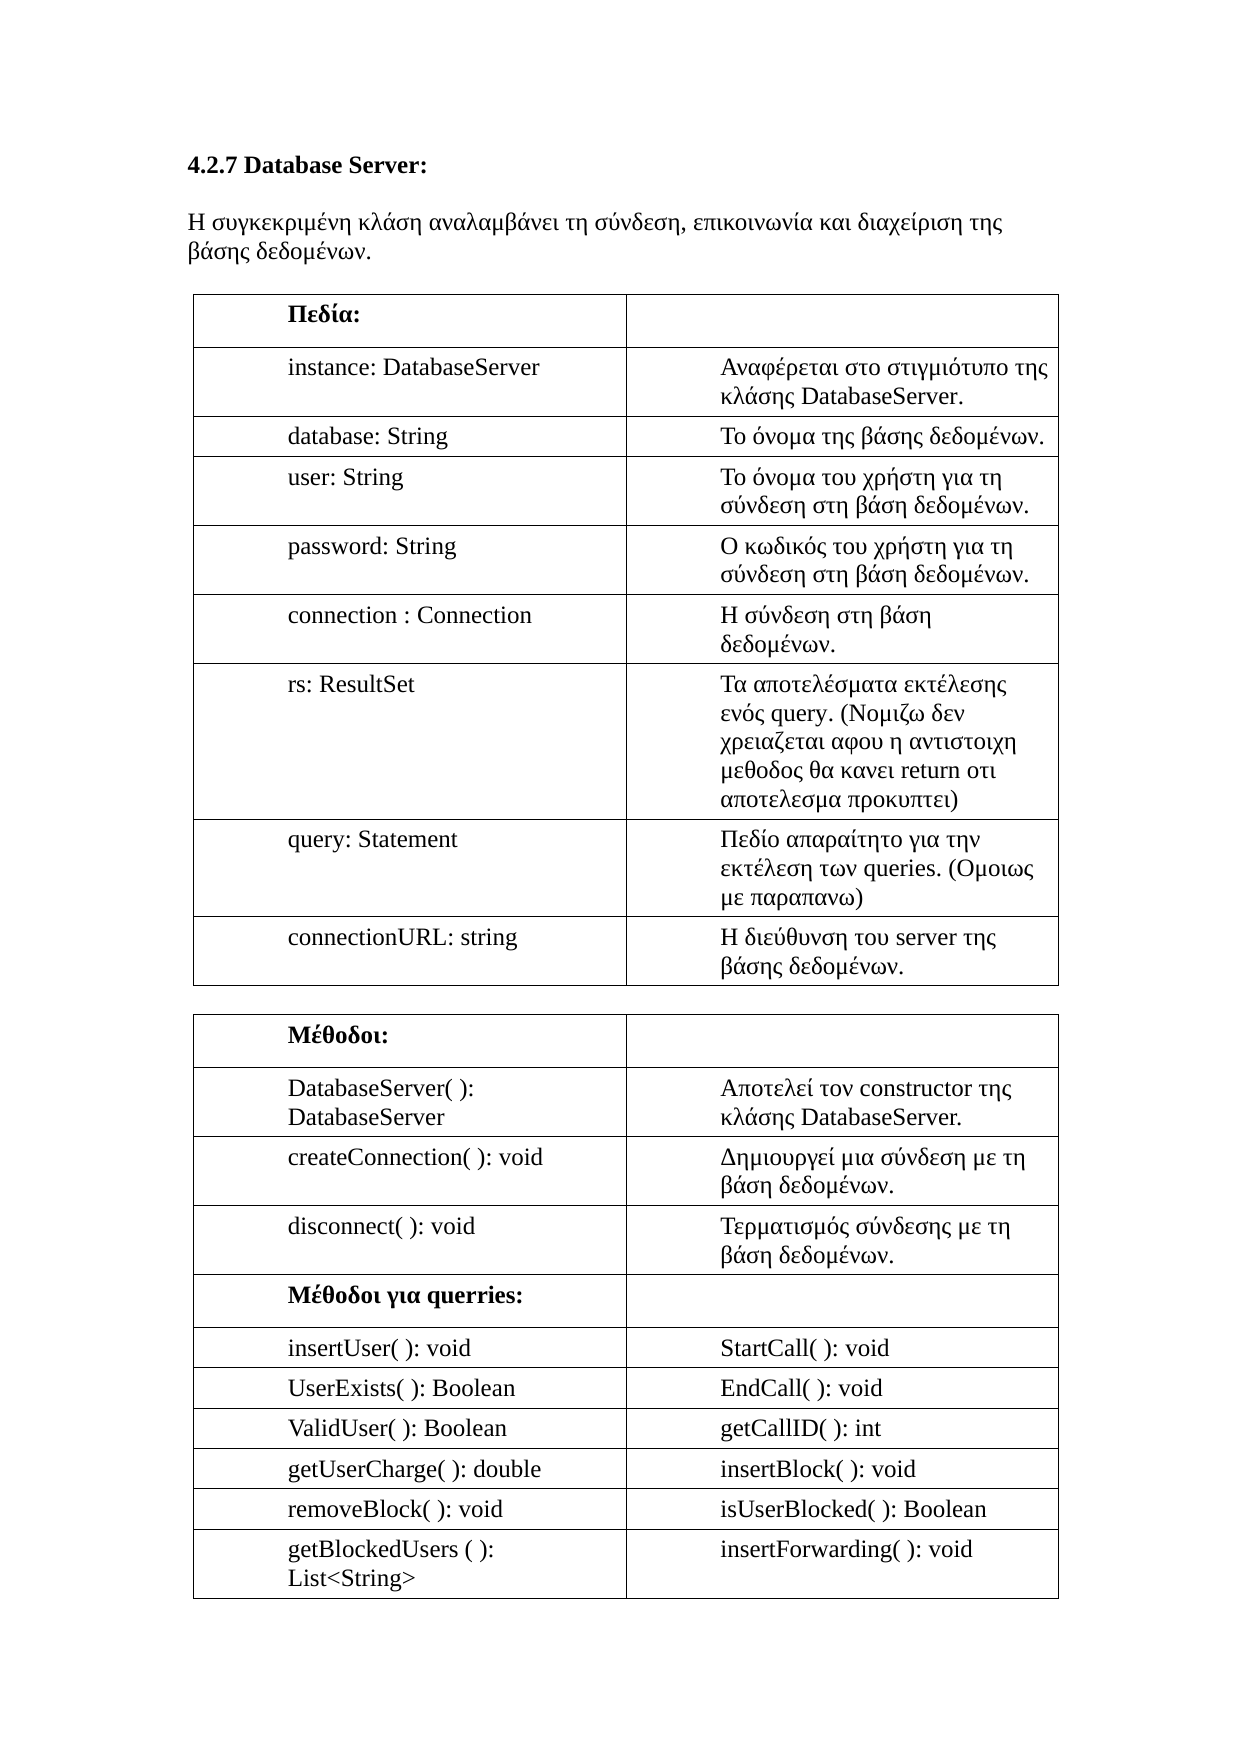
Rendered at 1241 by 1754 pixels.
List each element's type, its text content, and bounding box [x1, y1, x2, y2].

table_header Πεδία: [194, 295, 626, 347]
table_cell connectionURL: string [194, 917, 626, 985]
table_cell Το όνομα του χρήστη για τη σύνδεση στη βάση δεδομένων. [627, 457, 1058, 525]
table_cell ValidUser( ): Boolean [194, 1409, 626, 1448]
table_header [627, 295, 1058, 347]
table_cell insertBlock( ): void [627, 1449, 1058, 1488]
table_cell Τερματισμός σύνδεσης με τη βάση δεδομένων. [627, 1206, 1058, 1274]
table_cell getBlockedUsers ( ): List<String> [194, 1530, 626, 1598]
table_cell createConnection( ): void [194, 1137, 626, 1205]
table_cell Τα αποτελέσματα εκτέλεσης ενός query. (Νομιζω δεν χρειαζεται αφου η αντιστοιχη μεθοδος θα κανει return οτι αποτελεσμα προκυπτει) [627, 664, 1058, 818]
table_cell UserExists( ): Boolean [194, 1368, 626, 1408]
table_cell getUserCharge( ): double [194, 1449, 626, 1488]
table_cell Η σύνδεση στη βάση δεδομένων. [627, 595, 1058, 663]
table_cell database: String [194, 417, 626, 456]
table_cell disconnect( ): void [194, 1206, 626, 1274]
table_cell instance: DatabaseServer [194, 348, 626, 416]
table_cell user: String [194, 457, 626, 525]
table_header [627, 1015, 1058, 1067]
table_cell password: String [194, 526, 626, 594]
table_cell removeBlock( ): void [194, 1489, 626, 1528]
table_cell [627, 1275, 1058, 1327]
table_cell EndCall( ): void [627, 1368, 1058, 1408]
table_header Μέθοδοι: [194, 1015, 626, 1067]
text 4.2.7 Database Server: [187, 150, 1053, 179]
table_cell Αναφέρεται στο στιγμιότυπο της κλάσης DatabaseServer. [627, 348, 1058, 416]
table_cell insertUser( ): void [194, 1328, 626, 1367]
table_cell StartCall( ): void [627, 1328, 1058, 1367]
table_cell Η διεύθυνση του server της βάσης δεδομένων. [627, 917, 1058, 985]
table_cell getCallID( ): int [627, 1409, 1058, 1448]
table_cell insertForwarding( ): void [627, 1530, 1058, 1598]
text Η συγκεκριμένη κλάση αναλαμβάνει τη σύνδεση, επικοινωνία και διαχείριση της βάσης δεδομένων. [187, 207, 1053, 265]
table_cell Δημιουργεί μια σύνδεση με τη βάση δεδομένων. [627, 1137, 1058, 1205]
table_cell DatabaseServer( ): DatabaseServer [194, 1068, 626, 1136]
table_cell Αποτελεί τον constructor της κλάσης DatabaseServer. [627, 1068, 1058, 1136]
table_cell Ο κωδικός του χρήστη για τη σύνδεση στη βάση δεδομένων. [627, 526, 1058, 594]
table_cell isUserBlocked( ): Boolean [627, 1489, 1058, 1528]
table_cell query: Statement [194, 820, 626, 916]
table_cell Πεδίο απαραίτητο για την εκτέλεση των queries. (Ομοιως με παραπανω) [627, 820, 1058, 916]
table_cell rs: ResultSet [194, 664, 626, 818]
table_cell Μέθοδοι για querries: [194, 1275, 626, 1327]
table_cell connection : Connection [194, 595, 626, 663]
table_cell Το όνομα της βάσης δεδομένων. [627, 417, 1058, 456]
